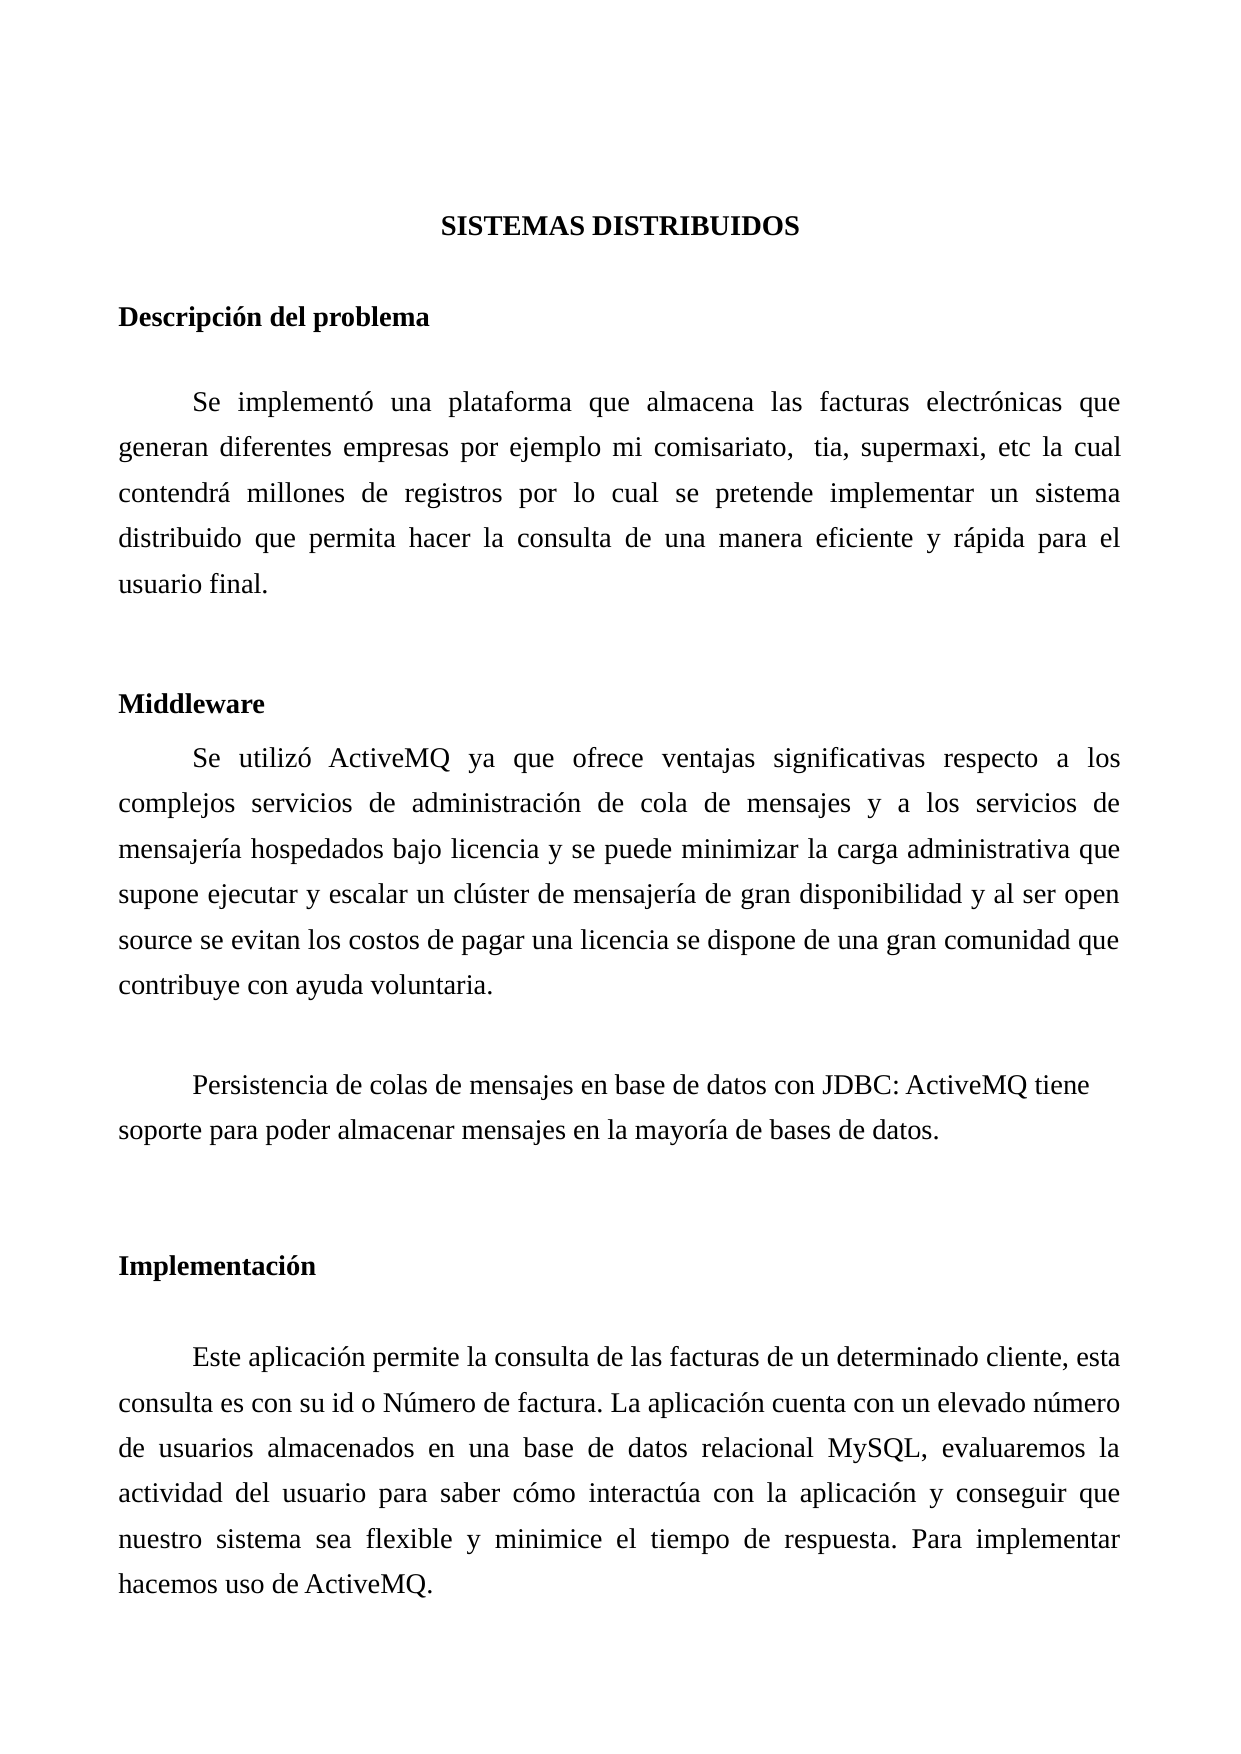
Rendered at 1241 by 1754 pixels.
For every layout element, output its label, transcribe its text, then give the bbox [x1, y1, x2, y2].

text Middleware [118, 651, 1122, 720]
text Implementación [118, 1249, 1122, 1282]
text Descripción del problema [118, 300, 1122, 333]
text Se utilizó ActiveMQ ya que ofrece ventajas significativas respecto a los complejos servicios de administración de cola de mensajes y a los servicios de mensajería hospedados bajo licencia y se puede minimizar la carga administrativa que supone ejecutar y escalar un clúster de mensajería de gran disponibilidad y al ser open source se evitan los costos de pagar una licencia se dispone de una gran comunidad que contribuye con ayuda voluntaria. [118, 741, 1122, 1001]
text Se implementó una plataforma que almacena las facturas electrónicas que generan diferentes empresas por ejemplo mi comisariato, tia, supermaxi, etc la cual contendrá millones de registros por lo cual se pretende implementar un sistema distribuido que permita hacer la consulta de una manera eficiente y rápida para el usuario final. [118, 385, 1122, 599]
text SISTEMAS DISTRIBUIDOS [118, 209, 1122, 242]
text Este aplicación permite la consulta de las facturas de un determinado cliente, esta consulta es con su id o Número de factura. La aplicación cuenta con un elevado número de usuarios almacenados en una base de datos relacional MySQL, evaluaremos la actividad del usuario para saber cómo interactúa con la aplicación y conseguir que nuestro sistema sea flexible y minimice el tiempo de respuesta. Para implementar hacemos uso de ActiveMQ. [118, 1340, 1122, 1600]
text Persistencia de colas de mensajes en base de datos con JDBC: ActiveMQ tiene soporte para poder almacenar mensajes en la mayoría de bases de datos. [118, 1067, 1122, 1146]
